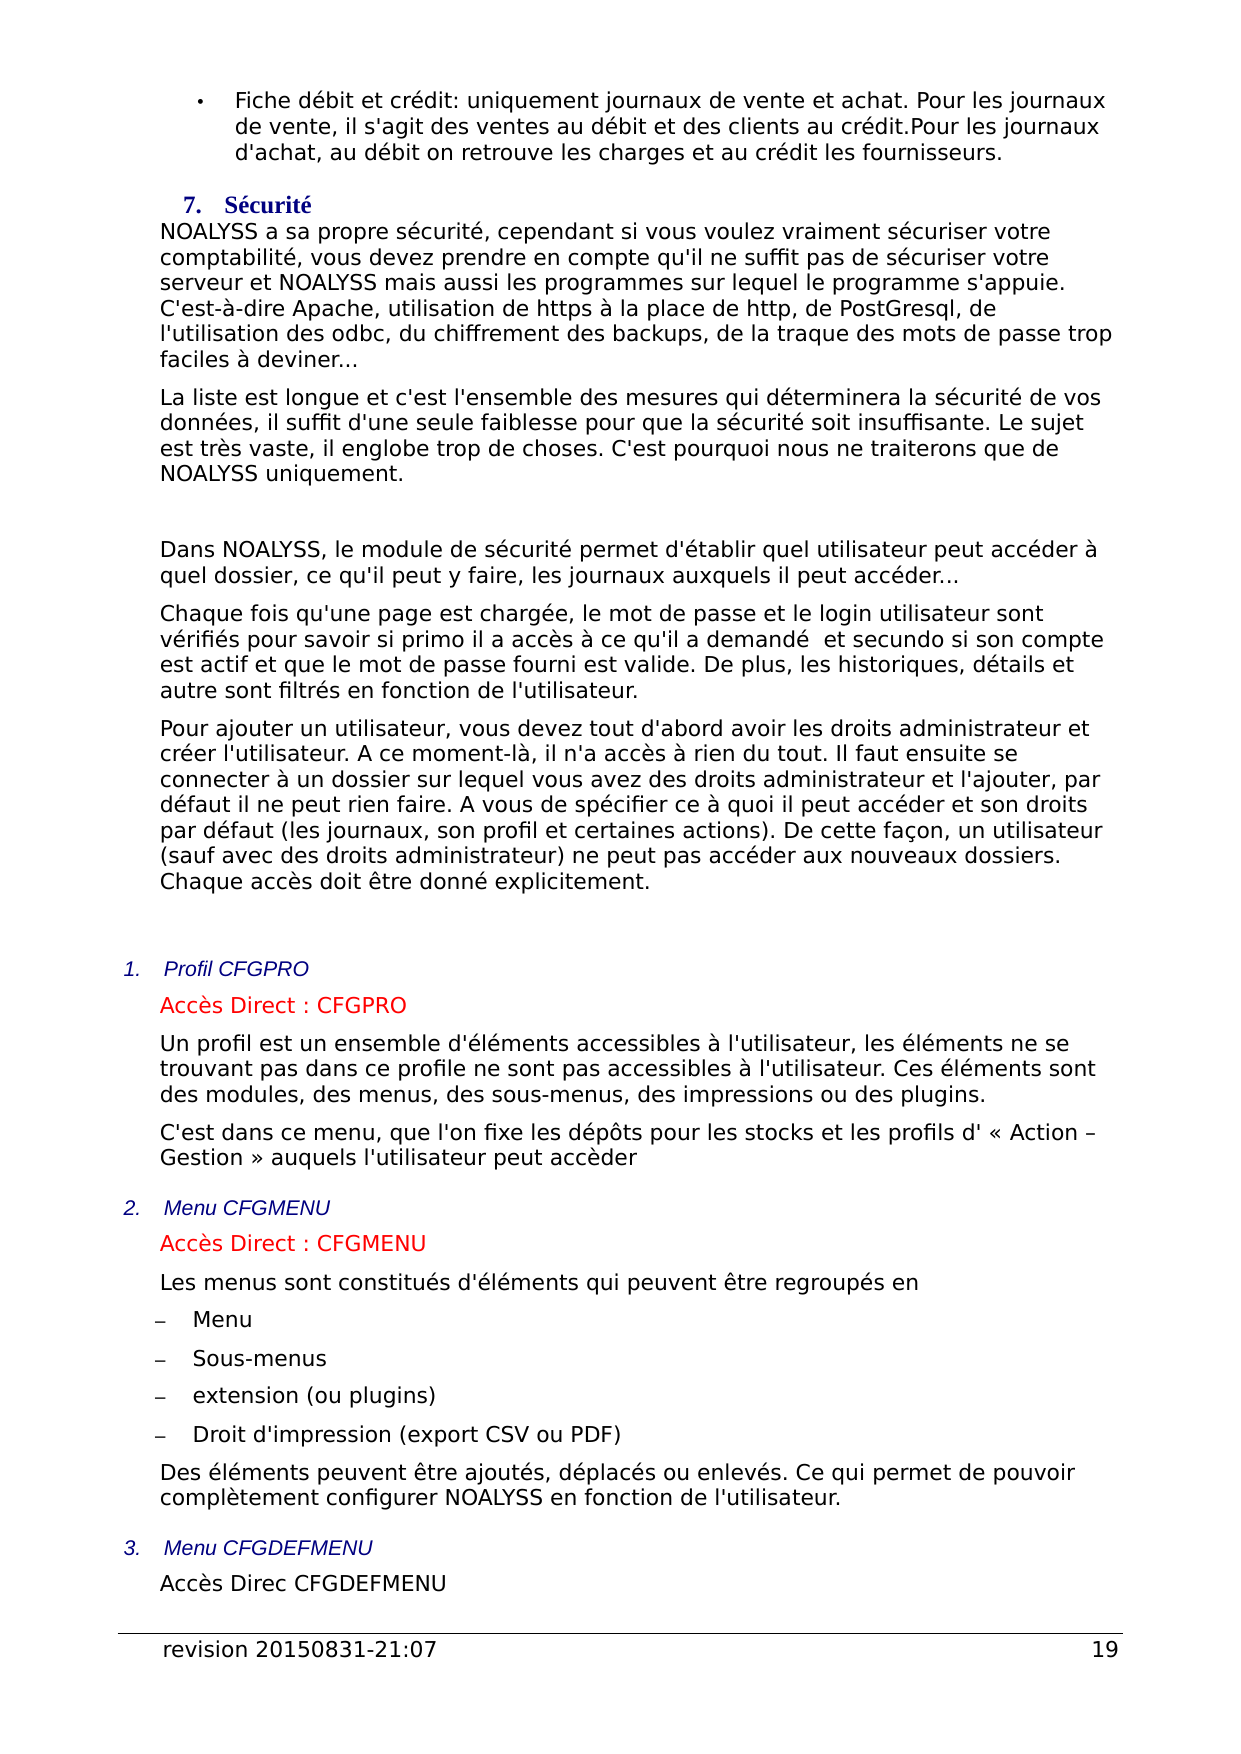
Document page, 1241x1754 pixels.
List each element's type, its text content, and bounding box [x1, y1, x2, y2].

subtitle Profil CFGPRO [117, 957, 1123, 981]
subtitle Menu CFGMENU [117, 1195, 1123, 1220]
list Sous-menus [155, 1346, 1123, 1371]
text Accès Direct : CFGPRO [159, 993, 1123, 1018]
text La liste est longue et c'est l'ensemble des mesures qui déterminera la sécurité de vos données, il suffit d'une seule faiblesse pour que la sécurité soit insuffisante. Le sujet est très vaste, il englobe trop de choses. C'est pourquoi nous ne traiterons que de NOALYSS uniquement. [159, 385, 1123, 487]
subtitle Sécurité [177, 191, 1123, 219]
text Chaque fois qu'une page est chargée, le mot de passe et le login utilisateur sont vérifiés pour savoir si primo il a accès à ce qu'il a demandé et secundo si son compte est actif et que le mot de passe fourni est valide. De plus, les historiques, détails et autre sont filtrés en fonction de l'utilisateur. [159, 601, 1123, 703]
text Des éléments peuvent être ajoutés, déplacés ou enlevés. Ce qui permet de pouvoir complètement configurer NOALYSS en fonction de l'utilisateur. [159, 1460, 1123, 1511]
text Pour ajouter un utilisateur, vous devez tout d'abord avoir les droits administrateur et créer l'utilisateur. A ce moment-là, il n'a accès à rien du tout. Il faut ensuite se connecter à un dossier sur lequel vous avez des droits administrateur et l'ajouter, par défaut il ne peut rien faire. A vous de spécifier ce à quoi il peut accéder et son droits par défaut (les journaux, son profil et certaines actions). De cette façon, un utilisateur (sauf avec des droits administrateur) ne peut pas accéder aux nouveaux dossiers. Chaque accès doit être donné explicitement. [159, 716, 1123, 894]
text Dans NOALYSS, le module de sécurité permet d'établir quel utilisateur peut accéder à quel dossier, ce qu'il peut y faire, les journaux auxquels il peut accéder... [159, 538, 1123, 589]
subtitle Menu CFGDEFMENU [117, 1535, 1123, 1559]
list Droit d'impression (export CSV ou PDF) [155, 1422, 1123, 1447]
list Menu [155, 1308, 1123, 1333]
text NOALYSS a sa propre sécurité, cependant si vous voulez vraiment sécuriser votre comptabilité, vous devez prendre en compte qu'il ne suffit pas de sécuriser votre serveur et NOALYSS mais aussi les programmes sur lequel le programme s'appuie. C'est-à-dire Apache, utilisation de https à la place de http, de PostGresql, de l'utilisation des odbc, du chiffrement des backups, de la traque des mots de passe trop faciles à deviner... [159, 219, 1123, 372]
text C'est dans ce menu, que l'on fixe les dépôts pour les stocks et les profils d' « Action – Gestion » auquels l'utilisateur peut accèder [159, 1120, 1123, 1171]
text Un profil est un ensemble d'éléments accessibles à l'utilisateur, les éléments ne se trouvant pas dans ce profile ne sont pas accessibles à l'utilisateur. Ces éléments sont des modules, des menus, des sous-menus, des impressions ou des plugins. [159, 1031, 1123, 1107]
list Fiche débit et crédit: uniquement journaux de vente et achat. Pour les journaux de vente, il s'agit des ventes au débit et des clients au crédit.Pour les journaux d'achat, au débit on retrouve les charges et au crédit les fournisseurs. [197, 88, 1123, 165]
list extension (ou plugins) [155, 1384, 1123, 1409]
text Les menus sont constitués d'éléments qui peuvent être regroupés en [159, 1269, 1123, 1295]
text Accès Direct : CFGMENU [159, 1232, 1123, 1257]
text Accès Direc CFGDEFMENU [159, 1571, 1123, 1597]
